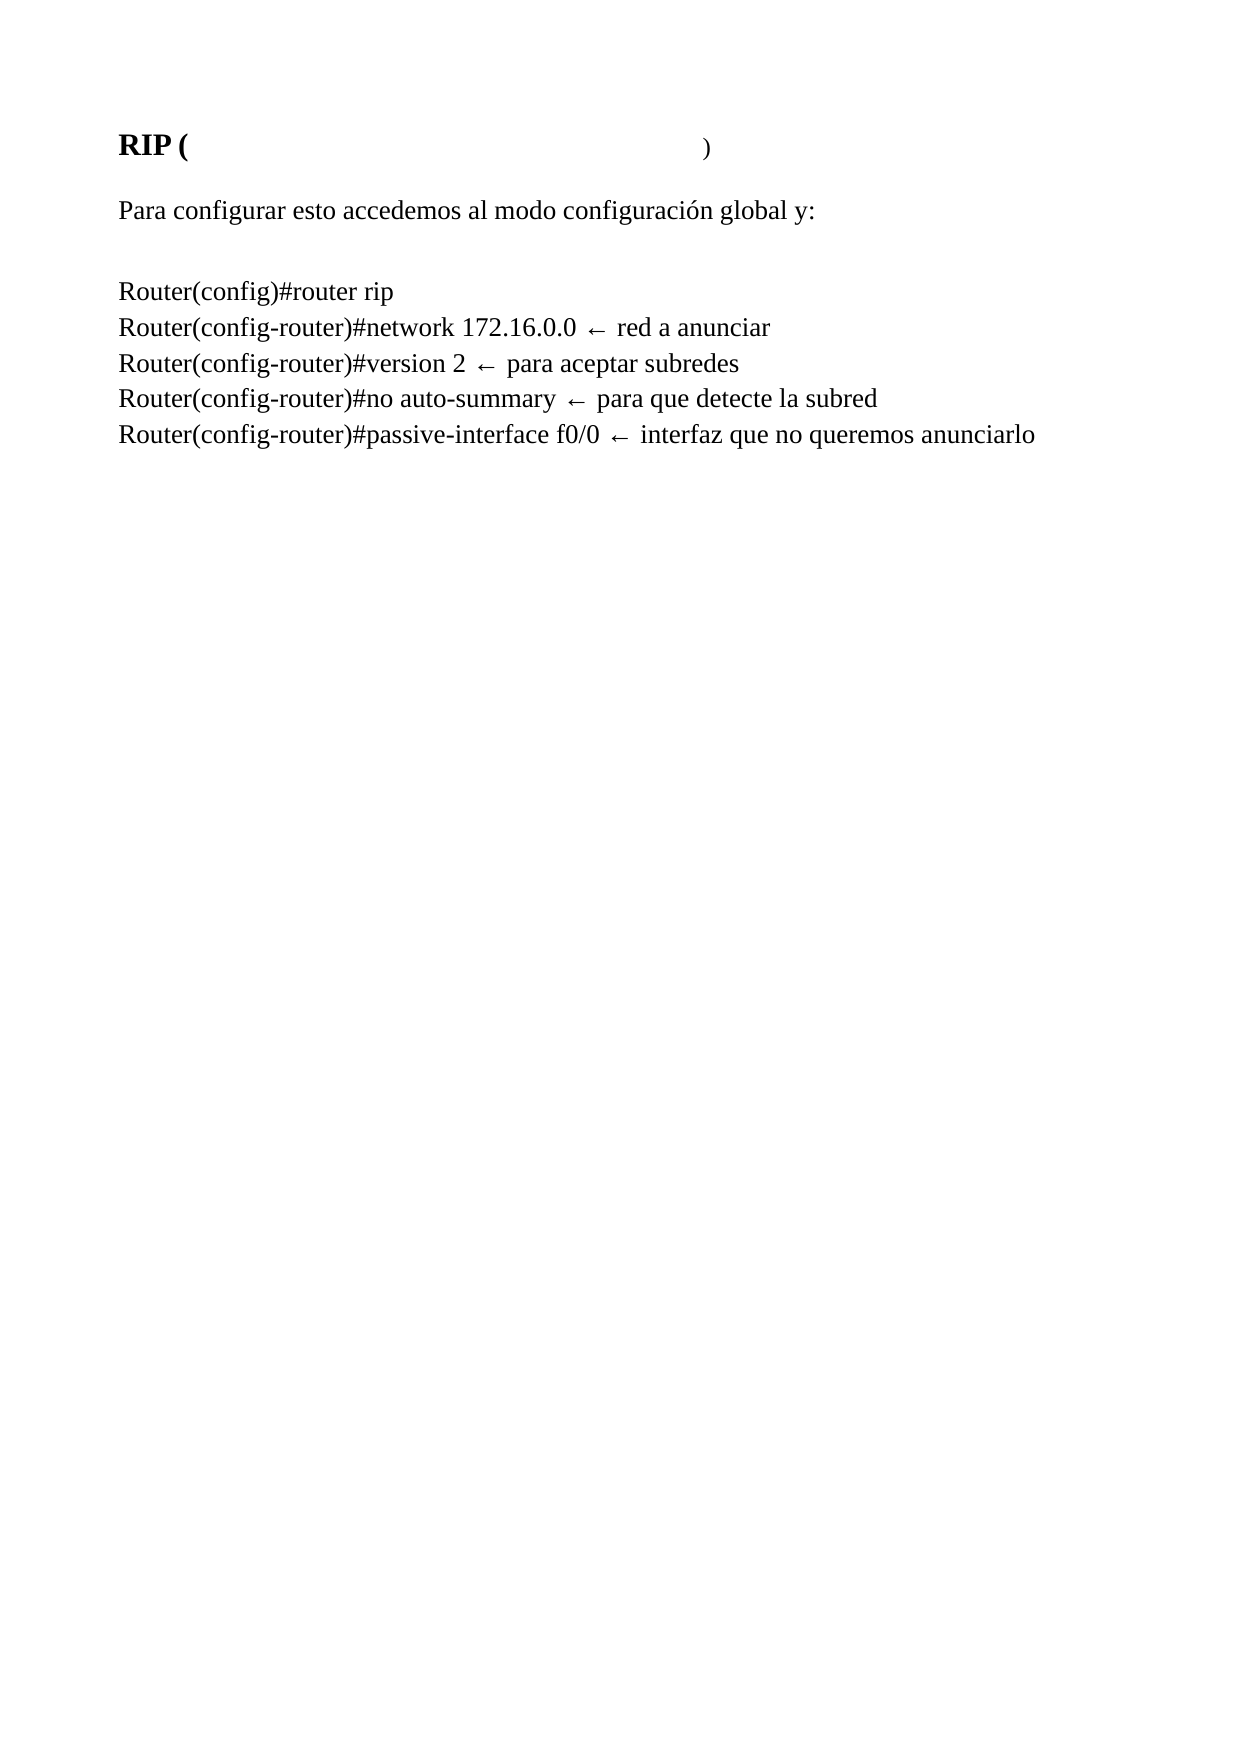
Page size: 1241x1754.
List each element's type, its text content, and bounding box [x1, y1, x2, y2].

text RIP (Routing Information Protocol ) [118, 118, 1122, 165]
text Router(config)#router rip Router(config-router)#network 172.16.0.0 ← red a anunciar Router(config-router)#version 2 ← para aceptar subredes Router(config-router)#no auto-summary ← para que detecte la subred Router(config-router)#passive-interface f0/0 ← interfaz que no queremos anunciarlo [118, 275, 1122, 449]
text Para configurar esto accedemos al modo configuración global y: [118, 194, 1122, 225]
